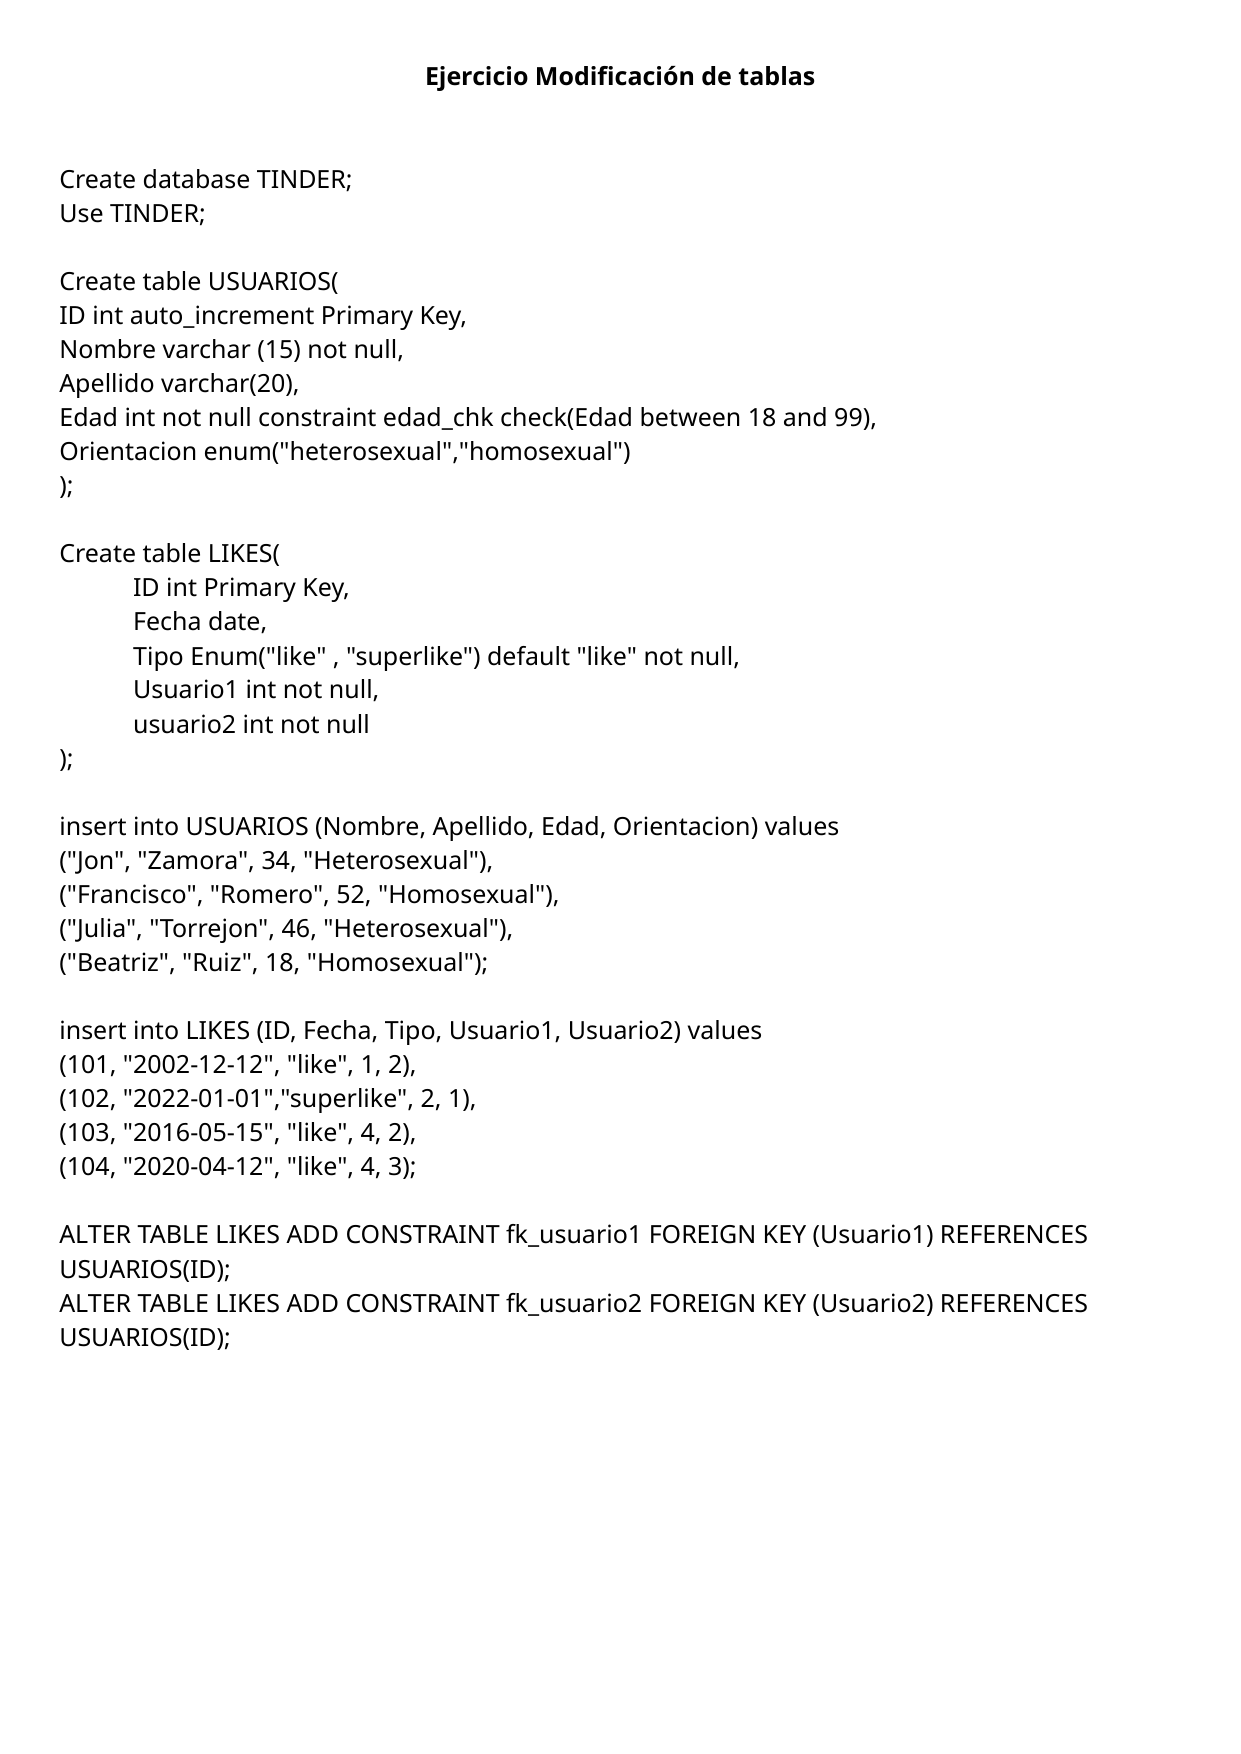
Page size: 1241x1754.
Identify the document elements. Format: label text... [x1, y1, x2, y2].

text Create database TINDER; Use TINDER; Create table USUARIOS( ID int auto_increment Primary Key, Nombre varchar (15) not null, Apellido varchar(20), Edad int not null constraint edad_chk check(Edad between 18 and 99), Orientacion enum("heterosexual","homosexual") ); Create table LIKES( ID int Primary Key, Fecha date, Tipo Enum("like" , "superlike") default "like" not null, Usuario1 int not null, usuario2 int not null ); insert into USUARIOS (Nombre, Apellido, Edad, Orientacion) values ("Jon", "Zamora", 34, "Heterosexual"), ("Francisco", "Romero", 52, "Homosexual"), ("Julia", "Torrejon", 46, "Heterosexual"), ("Beatriz", "Ruiz", 18, "Homosexual"); insert into LIKES (ID, Fecha, Tipo, Usuario1, Usuario2) values (101, "2002-12-12", "like", 1, 2), (102, "2022-01-01","superlike", 2, 1), (103, "2016-05-15", "like", 4, 2), (104, "2020-04-12", "like", 4, 3); ALTER TABLE LIKES ADD CONSTRAINT fk_usuario1 FOREIGN KEY (Usuario1) REFERENCES USUARIOS(ID); ALTER TABLE LIKES ADD CONSTRAINT fk_usuario2 FOREIGN KEY (Usuario2) REFERENCES USUARIOS(ID); [59, 161, 1181, 1387]
text Ejercicio Modificación de tablas [59, 59, 1181, 93]
